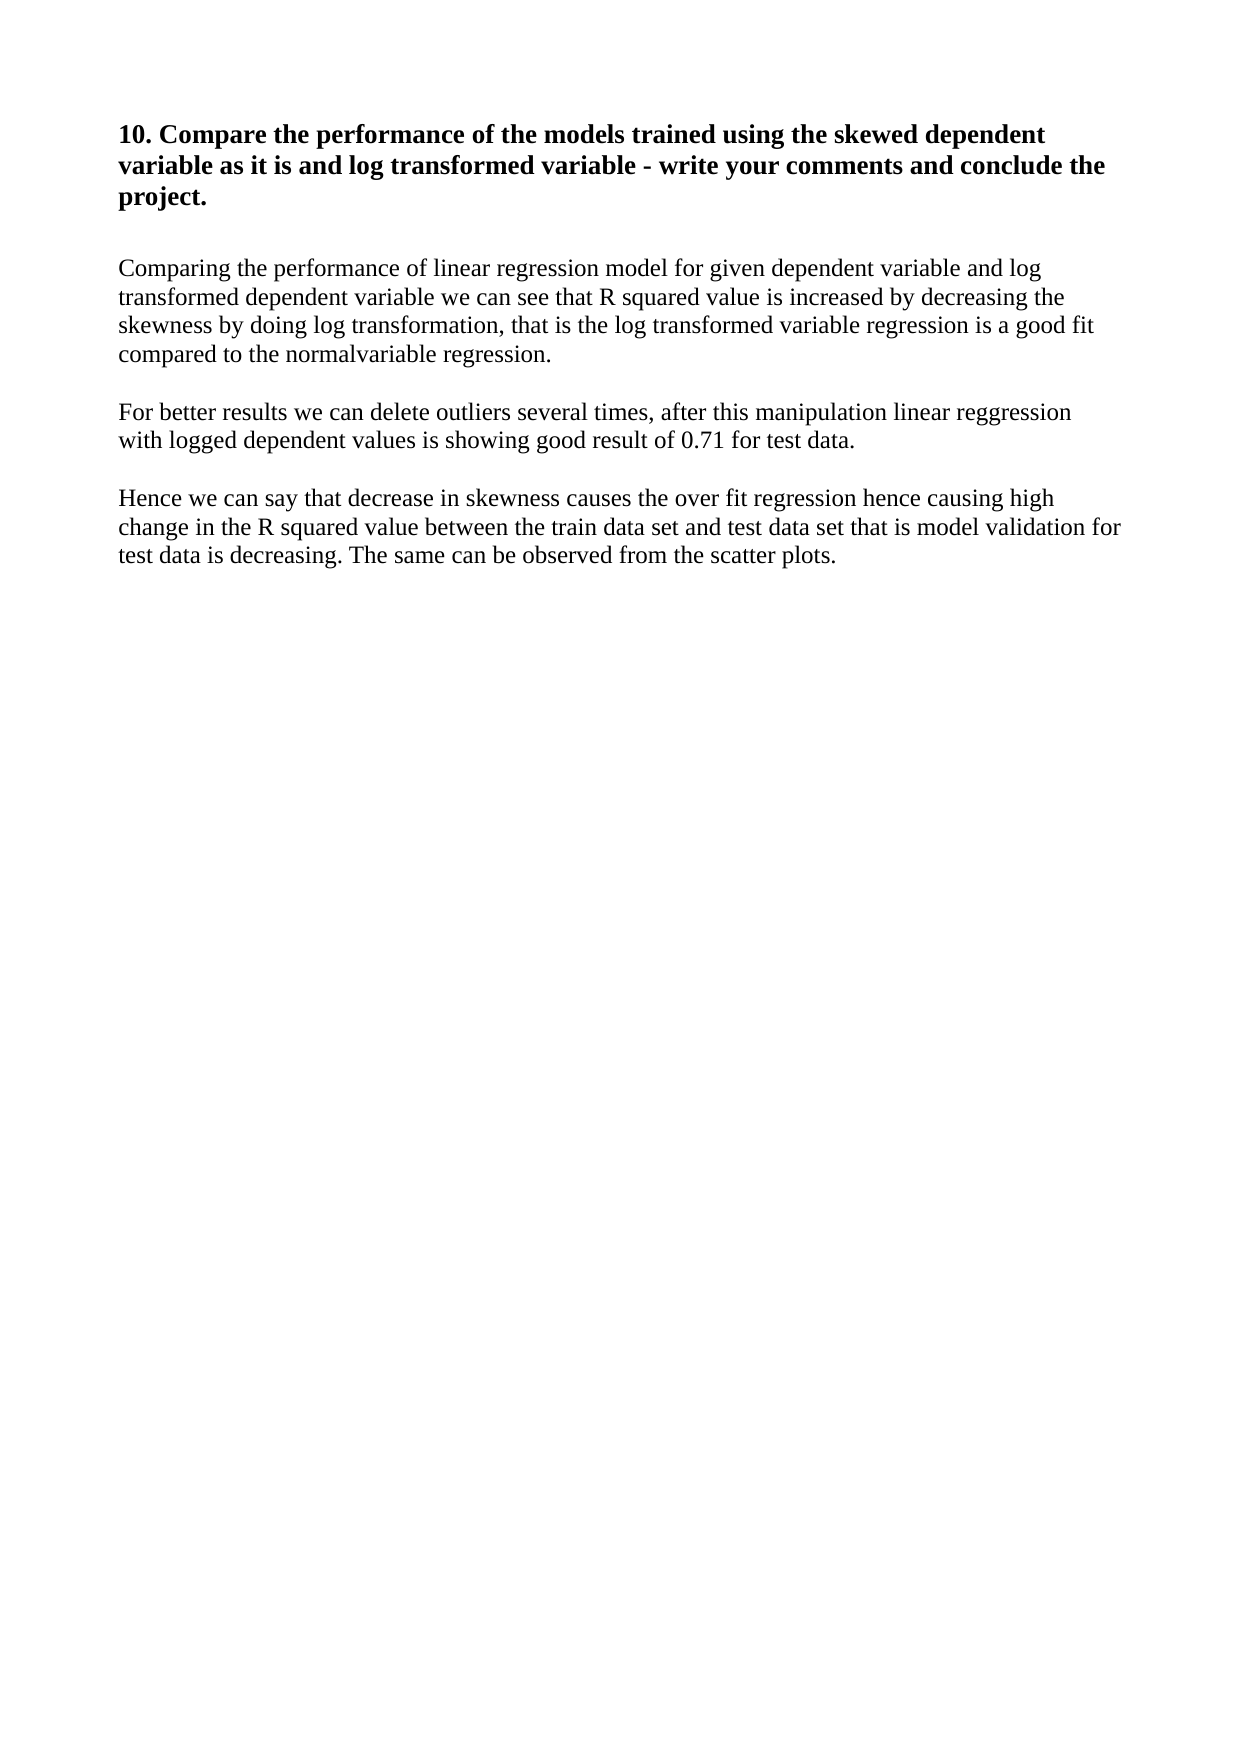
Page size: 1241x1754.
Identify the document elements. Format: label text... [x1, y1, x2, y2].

text For better results we can delete outliers several times, after this manipulation linear reggression with logged dependent values is showing good result of 0.71 for test data. [118, 397, 1122, 454]
subtitle 10. Compare the performance of the models trained using the skewed dependent variable as it is and log transformed variable - write your comments and conclude the project. [118, 118, 1122, 212]
text Comparing the performance of linear regression model for given dependent variable and log transformed dependent variable we can see that R squared value is increased by decreasing the skewness by doing log transformation, that is the log transformed variable regression is a good fit compared to the normalvariable regression. [118, 253, 1122, 368]
text Hence we can say that decrease in skewness causes the over fit regression hence causing high change in the R squared value between the train data set and test data set that is model validation for test data is decreasing. The same can be observed from the scatter plots. [118, 483, 1122, 569]
